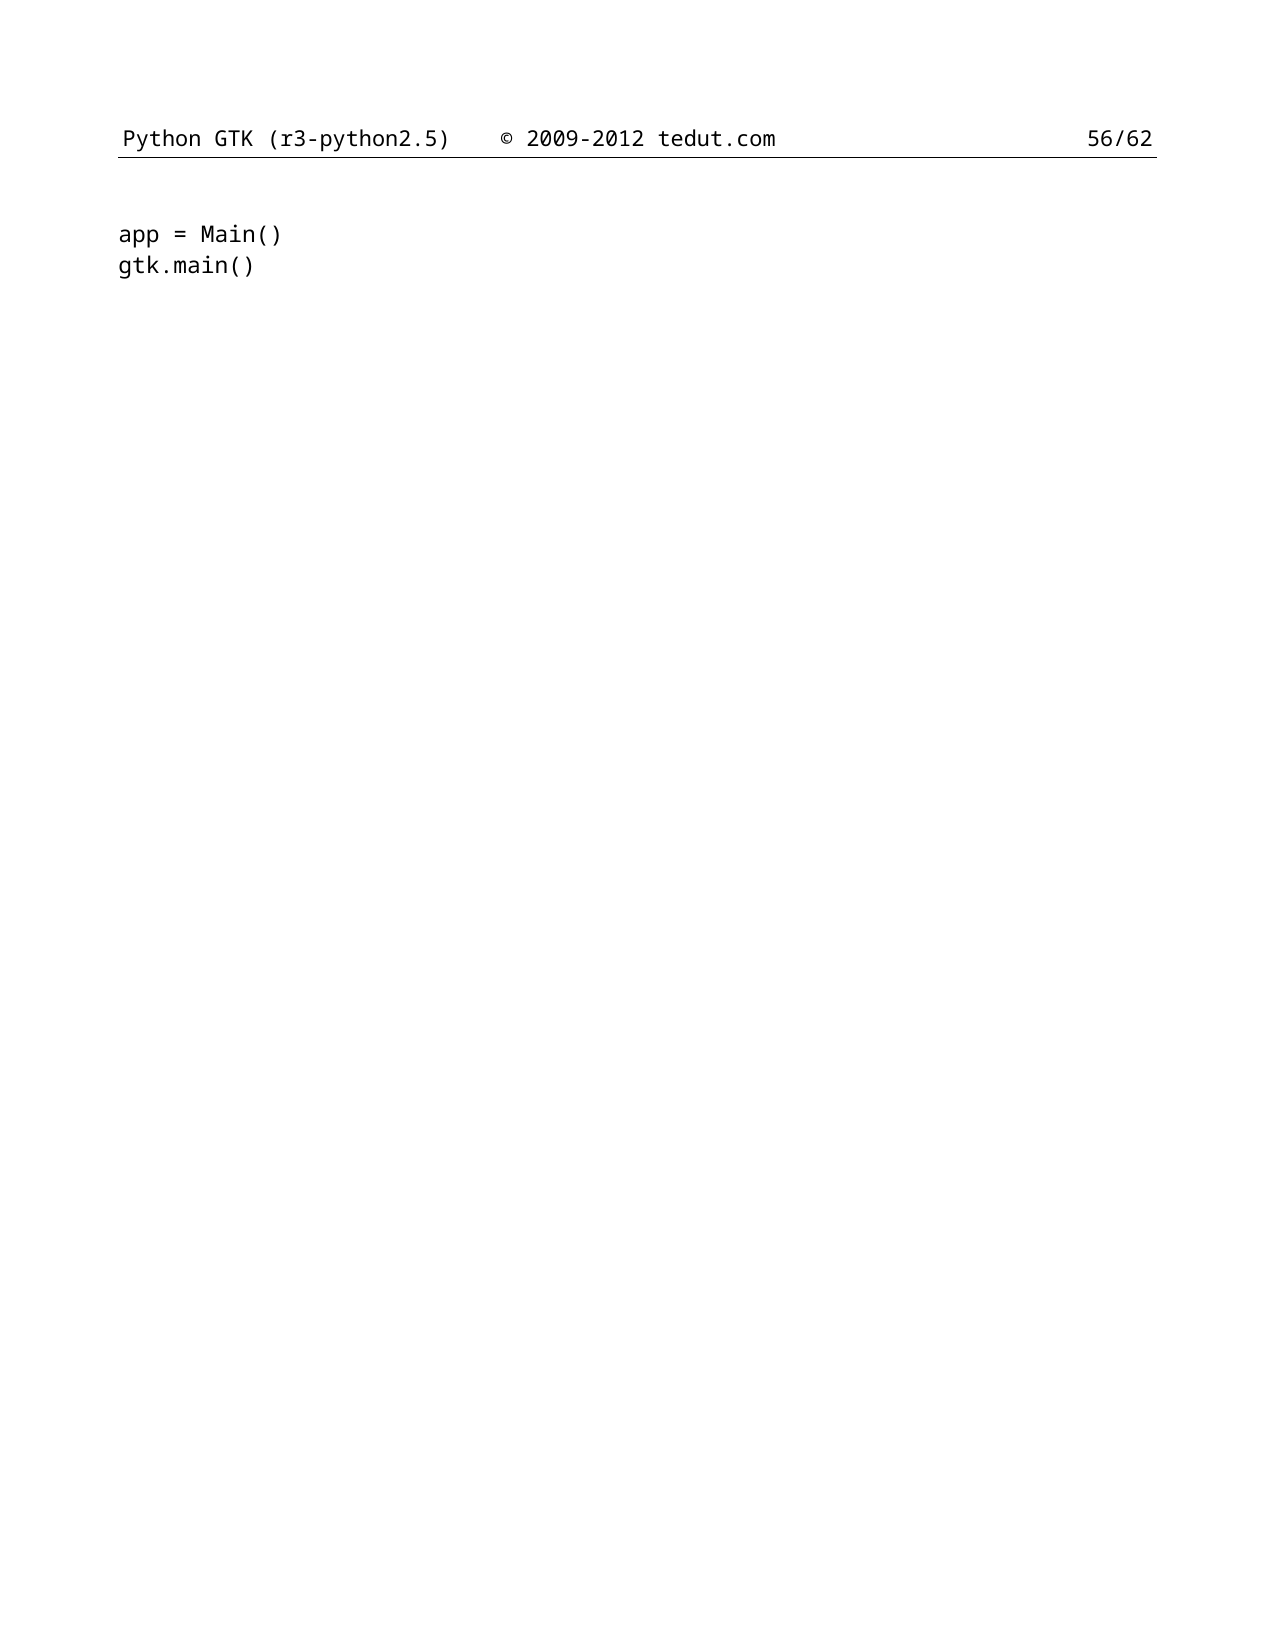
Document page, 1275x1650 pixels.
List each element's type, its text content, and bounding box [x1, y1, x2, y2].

text gtk.main() [118, 249, 1157, 280]
text app = Main() [118, 217, 1157, 249]
